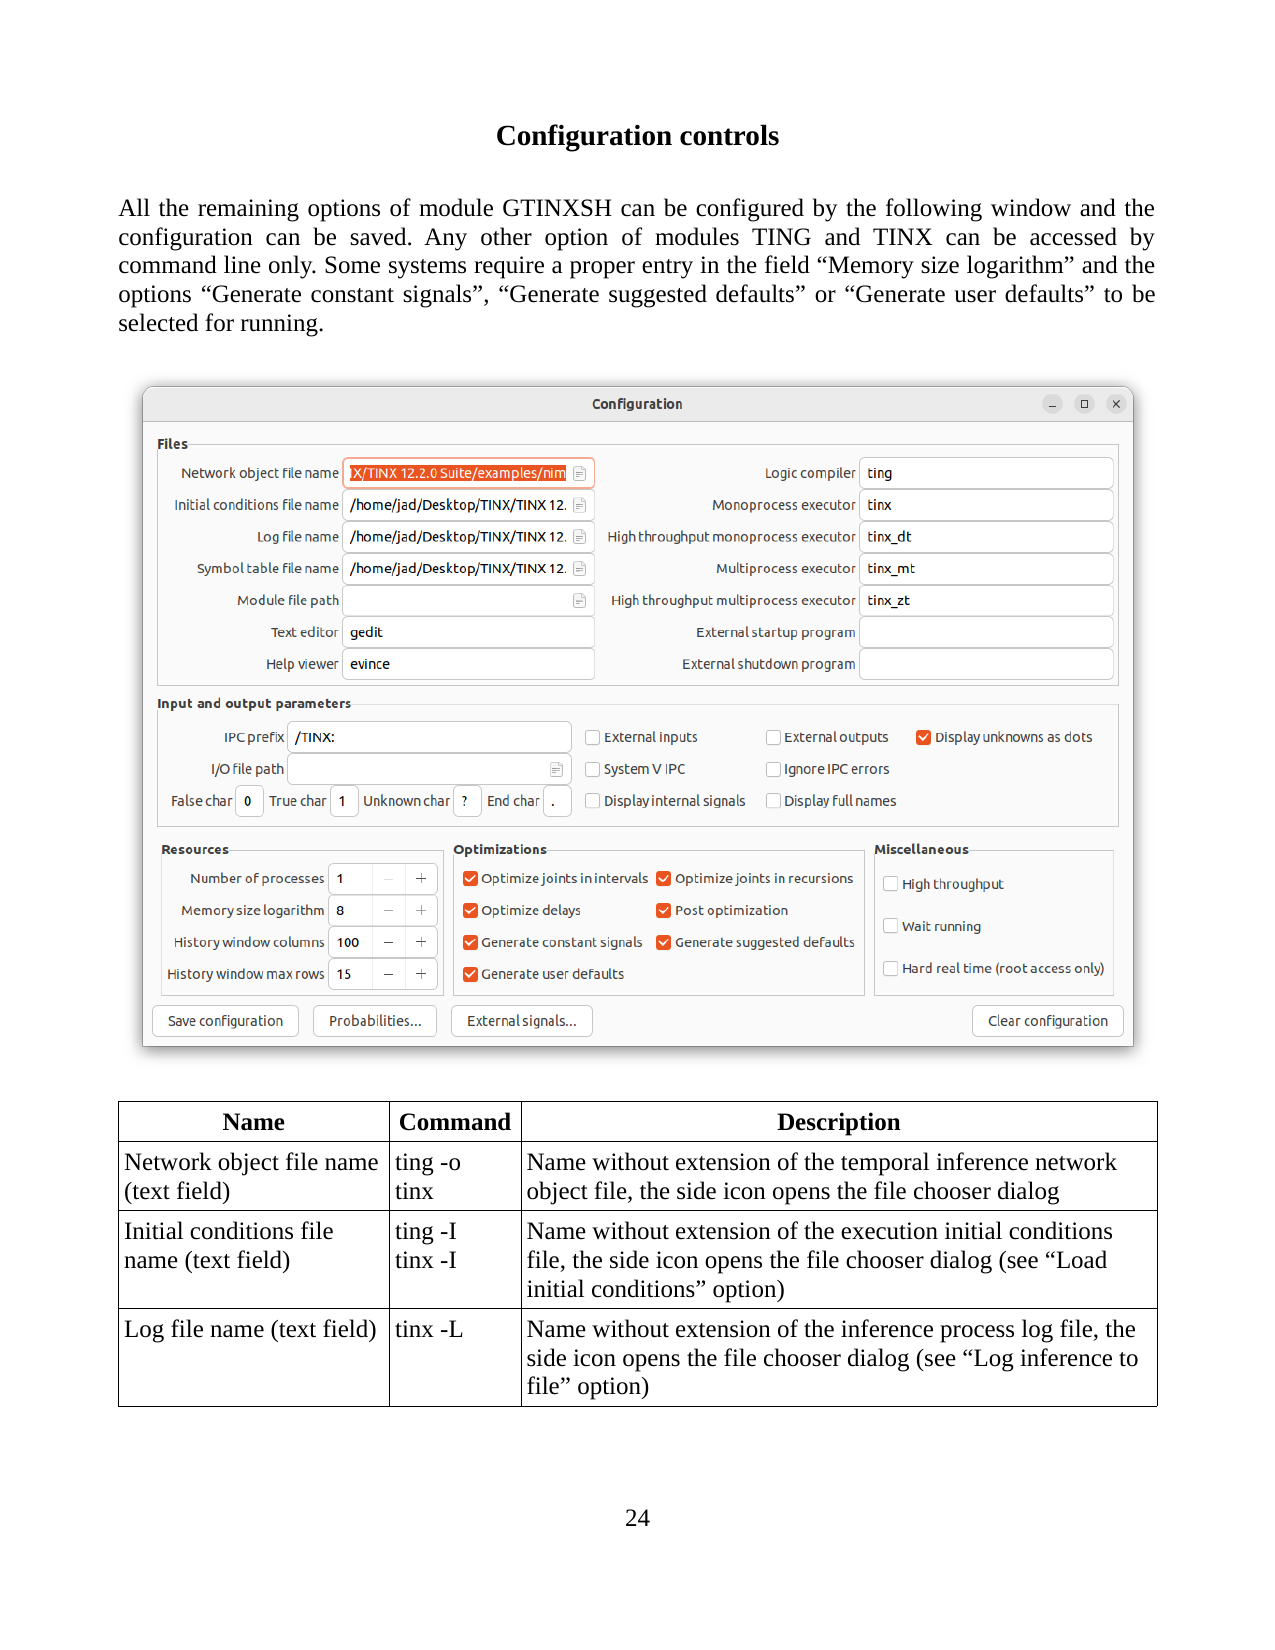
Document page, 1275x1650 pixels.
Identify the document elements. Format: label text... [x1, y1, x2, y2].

picture [118, 365, 1157, 1073]
table_cell Name without extension of the execution initial conditions file, the side icon opens the file chooser dialog (see “Load initial conditions” option) [522, 1211, 1157, 1308]
table_header Name [119, 1102, 389, 1141]
table_cell Initial conditions file name (text field) [119, 1211, 389, 1308]
table_cell ting -I tinx -I [390, 1211, 521, 1308]
table_cell tinx -L [390, 1309, 521, 1406]
table_cell ting -o tinx [390, 1142, 521, 1210]
text All the remaining options of module GTINXSH can be configured by the following window and the configuration can be saved. Any other option of modules TING and TINX can be accessed by command line only. Some systems require a proper entry in the field “Memory size logarithm” and the options “Generate constant signals”, “Generate suggested defaults” or “Generate user defaults” to be selected for running. [118, 193, 1157, 337]
table_cell Network object file name (text field) [119, 1142, 389, 1210]
table_header Description [522, 1102, 1157, 1141]
table_cell Log file name (text field) [119, 1309, 389, 1406]
table_cell Name without extension of the temporal inference network object file, the side icon opens the file chooser dialog [522, 1142, 1157, 1210]
table_header Command [390, 1102, 521, 1141]
table_cell Name without extension of the inference process log file, the side icon opens the file chooser dialog (see “Log inference to file” option) [522, 1309, 1157, 1406]
subtitle Configuration controls [118, 118, 1157, 152]
